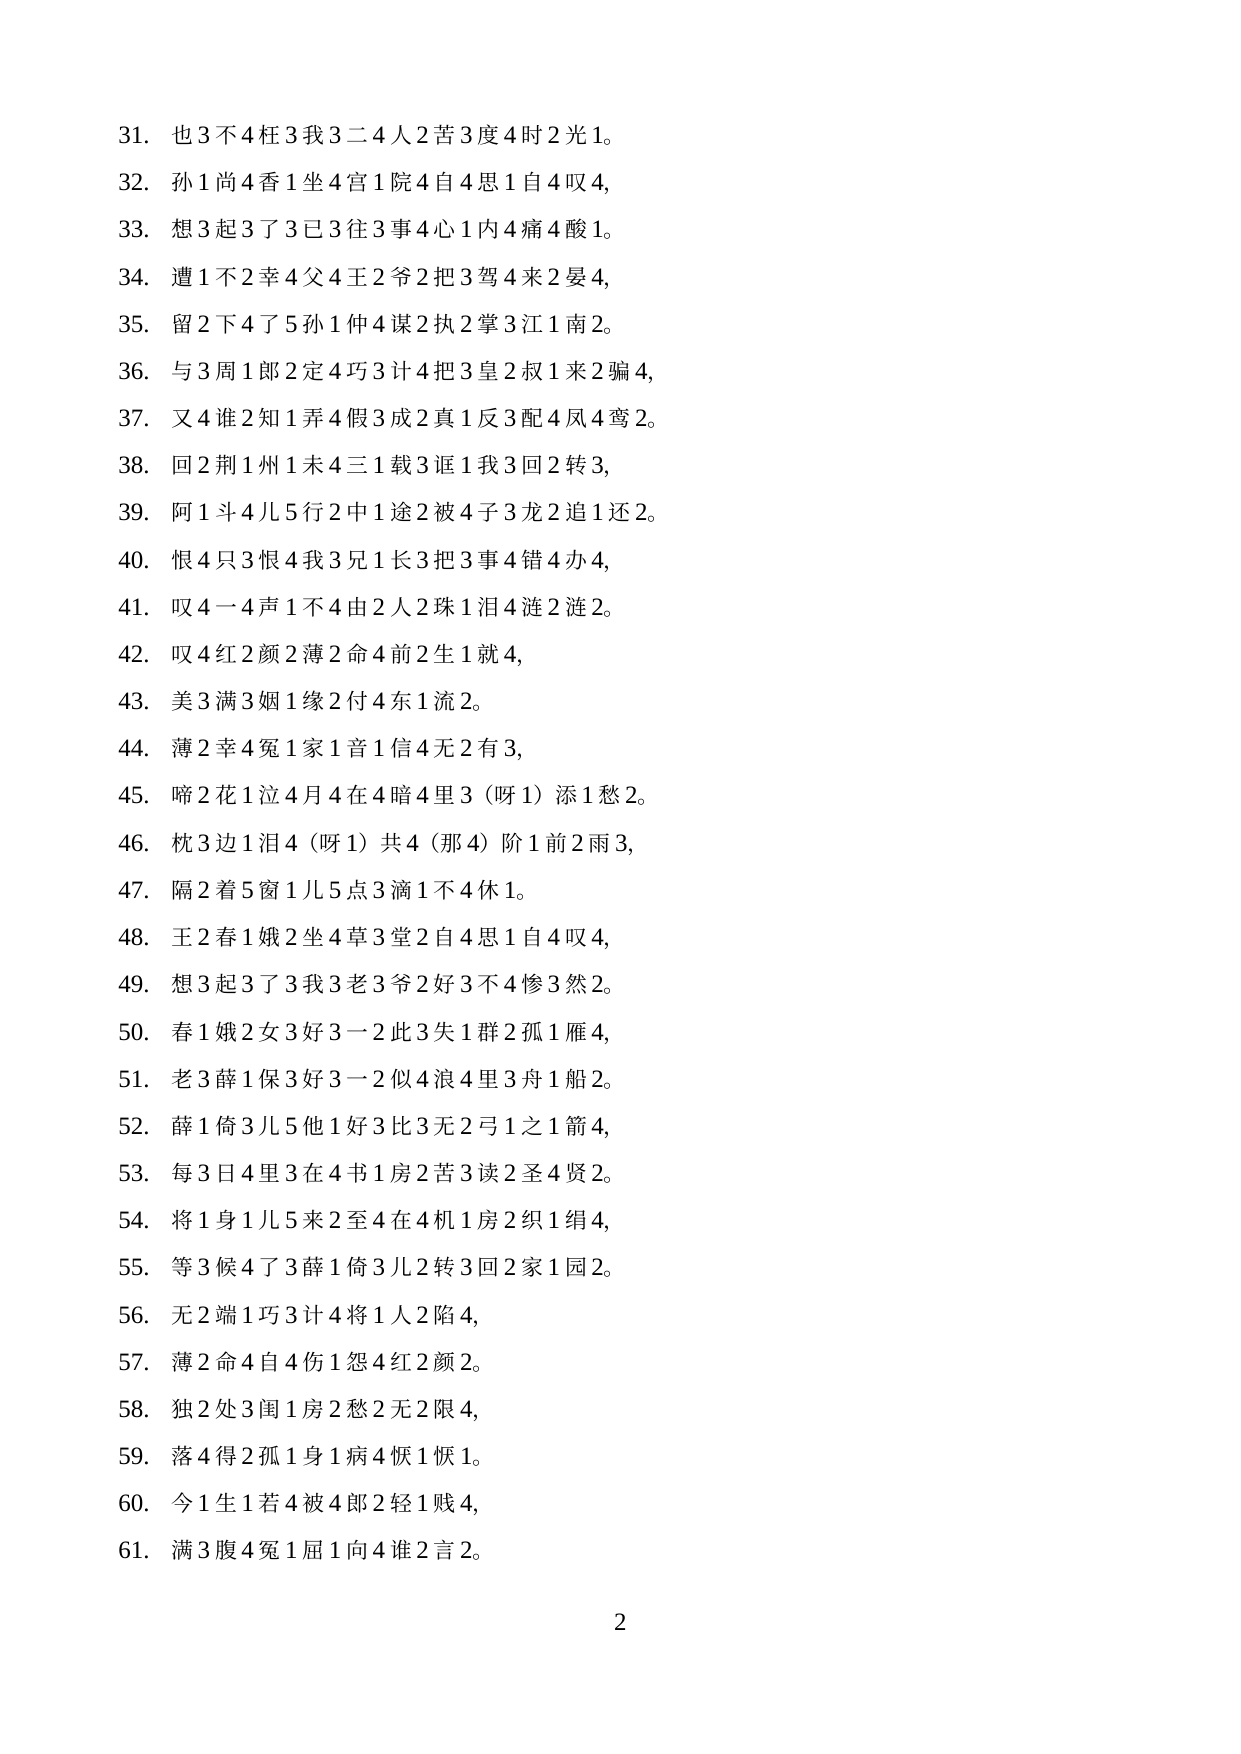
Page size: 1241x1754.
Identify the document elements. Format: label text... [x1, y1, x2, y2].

text 35. 留2下4了5孙1仲4谋2执2掌3江1南2。 [118, 307, 1122, 338]
text 58. 独2处3闺1房2愁2无2限4， [118, 1392, 1122, 1424]
text 45. 啼2花1泣4月4在4暗4里3（呀1）添1愁2。 [118, 779, 1122, 810]
text 54. 将1身1儿5来2至4在4机1房2织1绢4， [118, 1203, 1122, 1235]
text 41. 叹4一4声1不4由2人2珠1泪4涟2涟2。 [118, 590, 1122, 621]
text 60. 今1生1若4被4郎2轻1贱4， [118, 1487, 1122, 1518]
text 53. 每3日4里3在4书1房2苦3读2圣4贤2。 [118, 1156, 1122, 1188]
text 50. 春1娥2女3好3一2此3失1群2孤1雁4， [118, 1015, 1122, 1046]
text 51. 老3薛1保3好3一2似4浪4里3舟1船2。 [118, 1062, 1122, 1093]
text 40. 恨4只3恨4我3兄1长3把3事4错4办4， [118, 543, 1122, 574]
text 37. 又4谁2知1弄4假3成2真1反3配4凤4鸾2。 [118, 401, 1122, 433]
text 42. 叹4红2颜2薄2命4前2生1就4， [118, 637, 1122, 669]
text 44. 薄2幸4冤1家1音1信4无2有3， [118, 732, 1122, 763]
text 32. 孙1尚4香1坐4宫1院4自4思1自4叹4， [118, 165, 1122, 197]
text 59. 落4得2孤1身1病4恹1恹1。 [118, 1439, 1122, 1471]
text 57. 薄2命4自4伤1怨4红2颜2。 [118, 1345, 1122, 1376]
text 36. 与3周1郎2定4巧3计4把3皇2叔1来2骗4， [118, 354, 1122, 386]
text 34. 遭1不2幸4父4王2爷2把3驾4来2晏4， [118, 260, 1122, 291]
text 55. 等3候4了3薛1倚3儿2转3回2家1园2。 [118, 1251, 1122, 1282]
text 52. 薛1倚3儿5他1好3比3无2弓1之1箭4， [118, 1109, 1122, 1141]
text 31. 也3不4枉3我3二4人2苦3度4时2光1。 [118, 118, 1122, 149]
text 47. 隔2着5窗1儿5点3滴1不4休1。 [118, 873, 1122, 904]
text 56. 无2端1巧3计4将1人2陷4， [118, 1298, 1122, 1329]
text 46. 枕3边1泪4（呀1）共4（那4）阶1前2雨3， [118, 826, 1122, 857]
text 43. 美3满3姻1缘2付4东1流2。 [118, 684, 1122, 716]
text 49. 想3起3了3我3老3爷2好3不4惨3然2。 [118, 967, 1122, 999]
text 38. 回2荆1州1未4三1载3诓1我3回2转3， [118, 448, 1122, 480]
text 61. 满3腹4冤1屈1向4谁2言2。 [118, 1534, 1122, 1565]
text 33. 想3起3了3已3往3事4心1内4痛4酸1。 [118, 212, 1122, 244]
text 39. 阿1斗4儿5行2中1途2被4子3龙2追1还2。 [118, 496, 1122, 527]
text 48. 王2春1娥2坐4草3堂2自4思1自4叹4， [118, 920, 1122, 952]
